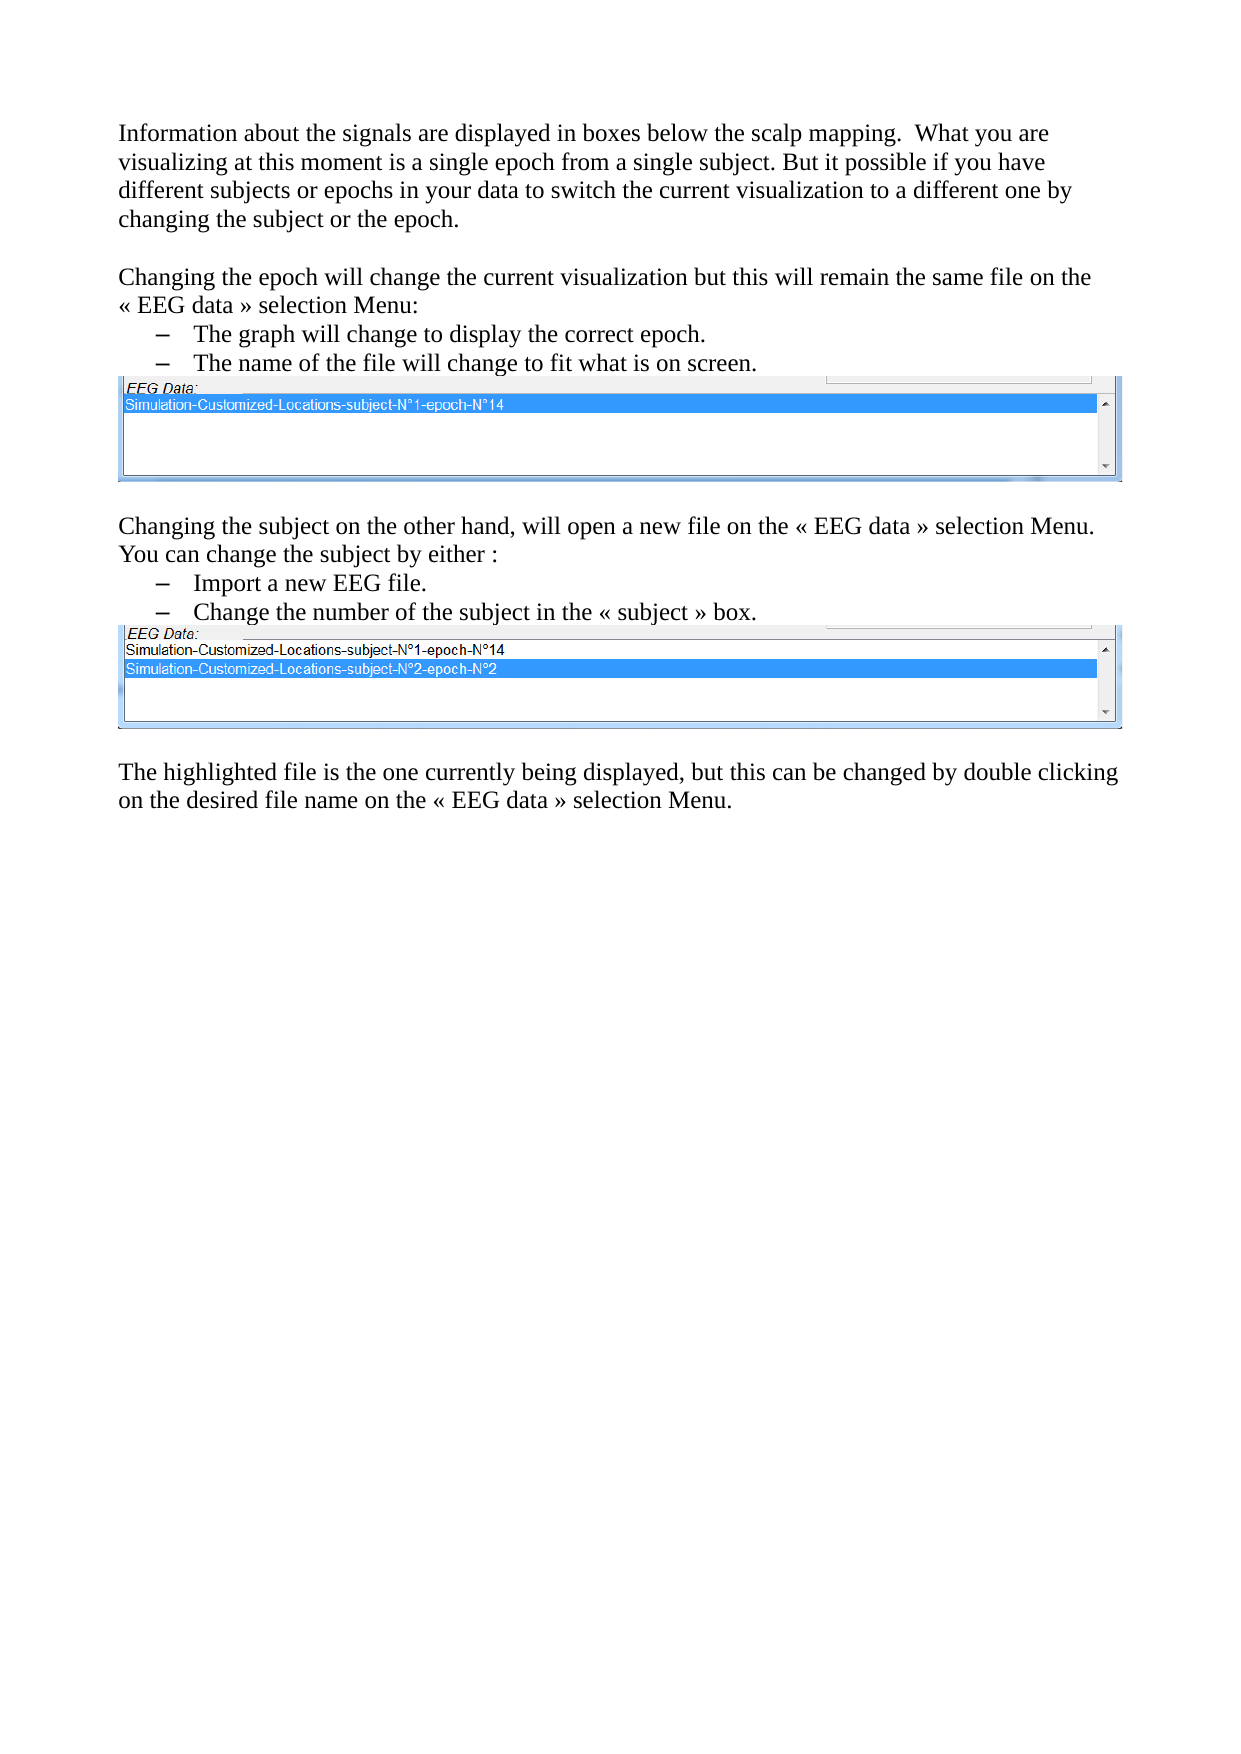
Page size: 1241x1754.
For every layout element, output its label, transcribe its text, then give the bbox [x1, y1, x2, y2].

list The graph will change to display the correct epoch. [156, 319, 1122, 348]
text Changing the epoch will change the current visualization but this will remain the same file on the « EEG data » selection Menu: [118, 262, 1122, 319]
list Import a new EEG file. [156, 568, 1122, 597]
text The highlighted file is the one currently being displayed, but this can be changed by double clicking on the desired file name on the « EEG data » selection Menu. [118, 757, 1122, 814]
text Changing the subject on the other hand, will open a new file on the « EEG data » selection Menu. [118, 511, 1122, 539]
text Information about the signals are displayed in boxes below the scalp mapping. What you are visualizing at this moment is a single epoch from a single subject. But it possible if you have different subjects or epochs in your data to switch the current visualization to a different one by changing the subject or the epoch. [118, 118, 1122, 233]
list Change the number of the subject in the « subject » box. [156, 597, 1122, 625]
text You can change the subject by either : [118, 539, 1122, 568]
list The name of the file will change to fit what is on screen. [156, 348, 1122, 376]
